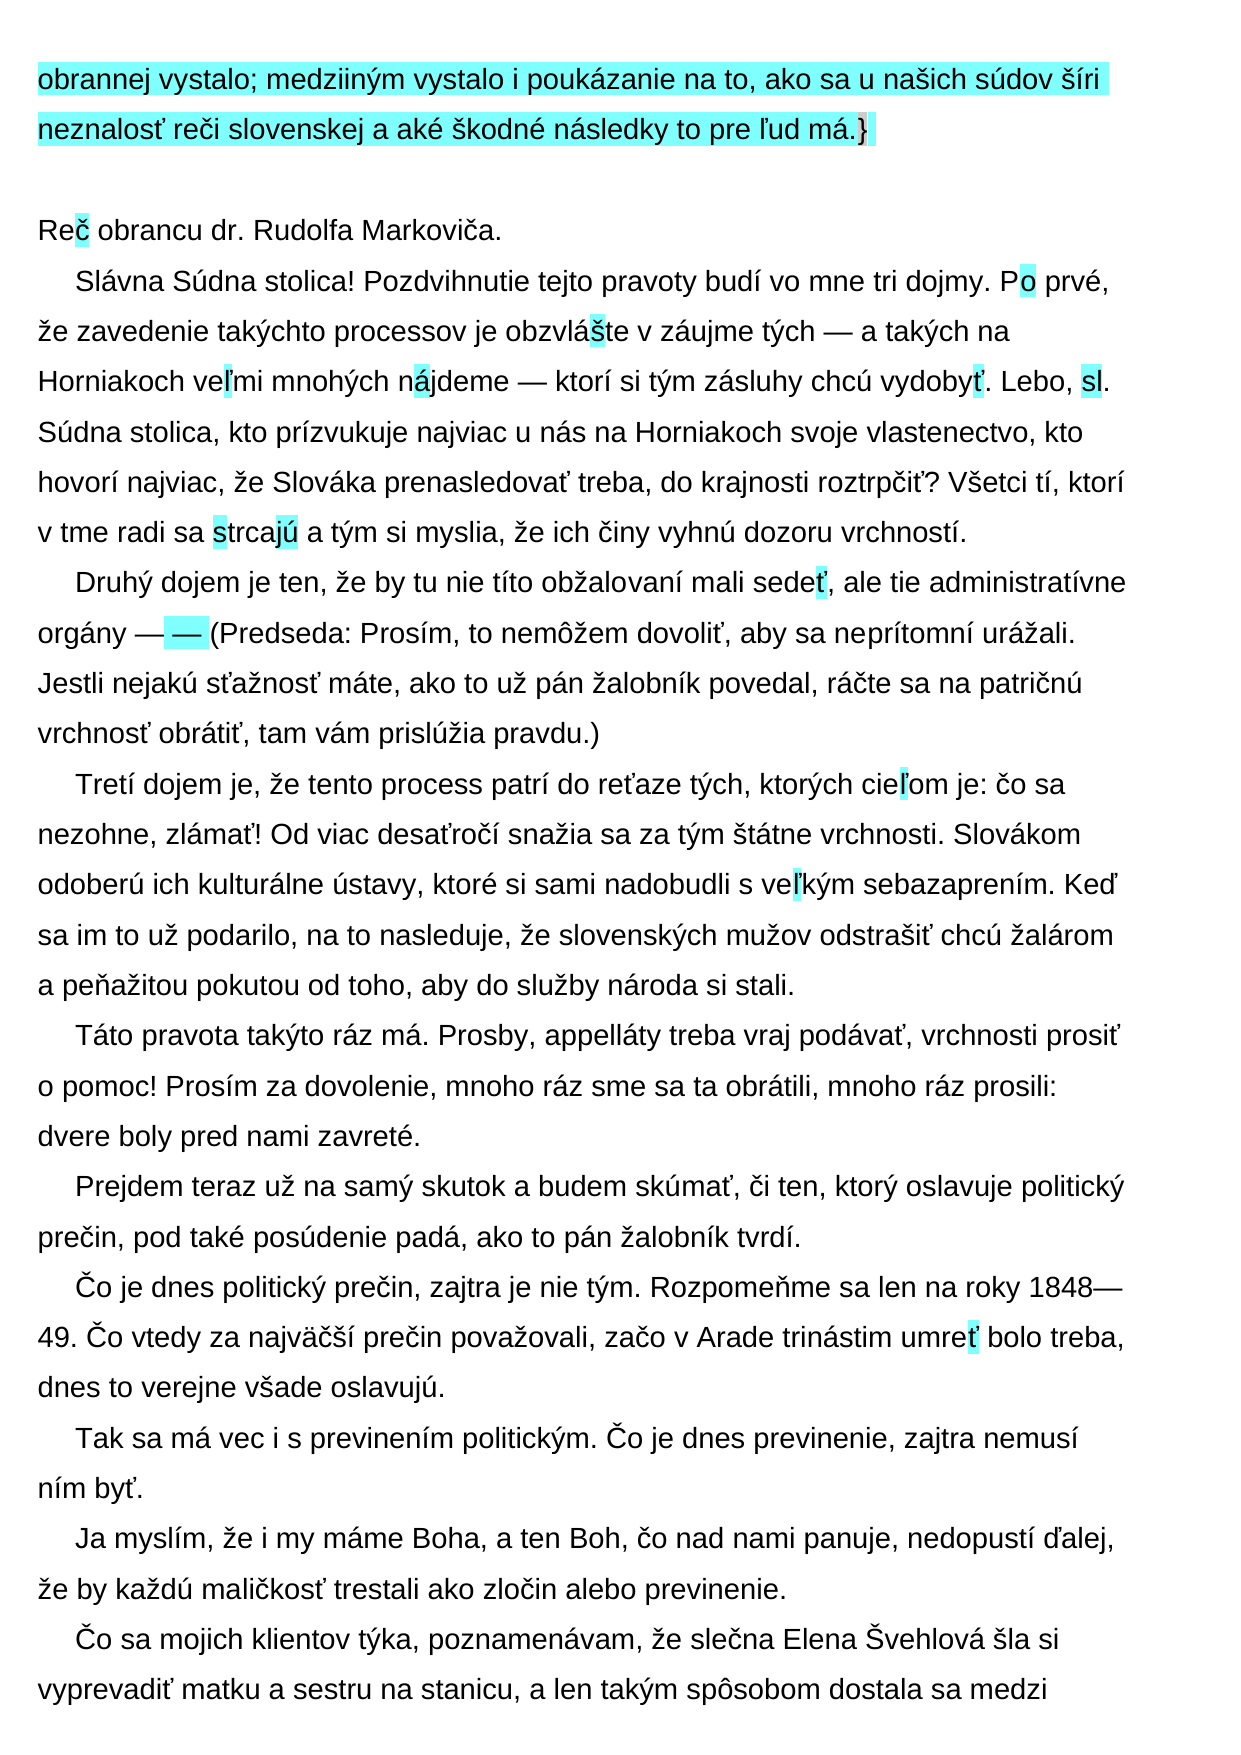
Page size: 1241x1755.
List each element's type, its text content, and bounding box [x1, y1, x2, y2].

text Slávna Súdna stolica! Pozdvihnutie tejto pravoty budí vo mne tri dojmy. Po prvé, že zavedenie takýchto processov je obzvlášte v záujme tých — a takých na Horniakoch veľmi mnohých nájdeme — ktorí si tým zásluhy chcú vydobyť. Lebo, sl. Súdna stolica, kto prízvukuje najviac u nás na Horniakoch svoje vlastenectvo, kto hovorí najviac, že Slováka prenasledovať treba, do krajnosti roztrpčiť? Všetci tí, ktorí v tme radi sa strcajú a tým si myslia, že ich činy vyhnú dozoru vrchností. [37, 264, 1130, 549]
text Čo sa mojich klientov týka, poznamenávam, že slečna Elena Švehlová šla si vyprevadiť matku a sestru na stanicu, a len takým spôsobom dostala sa medzi [37, 1622, 1130, 1706]
text Ja myslím, že i my máme Boha, a ten Boh, čo nad nami panuje, nedopustí ďalej, že by každú ma­ličkosť trestali ako zločin alebo previnenie. [37, 1521, 1130, 1605]
text Tretí dojem je, že tento process patrí do reťaze tých, ktorých cieľom je: čo sa nezohne, zlámať! Od viac desaťročí snažia sa za tým štátne vrchnosti. Slovákom odoberú ich kulturálne ústavy, ktoré si sami nadobudli s veľkým sebazaprením. Keď sa im to už podarilo, na to nasleduje, že slovenských mužov odstrašiť chcú žalárom a peňažitou pokutou od toho, aby do služby národa si stali. [37, 767, 1130, 1002]
text Prejdem teraz už na samý skutok a budem skú­mať, či ten, ktorý oslavuje politický prečin, pod také posúdenie padá, ako to pán žalobník tvrdí. [37, 1169, 1130, 1253]
text Druhý dojem je ten, že by tu nie títo obžalo­vaní mali sedeť, ale tie administratívne orgány — — (Predseda: Prosím, to nemôžem dovoliť, aby sa ne­prítomní urážali. Jestli nejakú sťažnosť máte, ako to už pán žalobník povedal, ráčte sa na patričnú vrchnosť obrátiť, tam vám prislúžia pravdu.) [37, 566, 1130, 750]
text Táto pravota takýto ráz má. Prosby, appelláty treba vraj podávať, vrchnosti prosiť o pomoc! Prosím za dovolenie, mnoho ráz sme sa ta obrátili, mnoho ráz prosili: dvere boly pred nami zavreté. [37, 1018, 1130, 1152]
text Reč obrancu dr. Rudolfa Markoviča. [37, 213, 1130, 247]
text Čo je dnes politický prečin, zajtra je nie tým. Rozpomeňme sa len na roky 1848—49. Čo vtedy za najväčší prečin považovali, začo v Arade trinástim umreť bolo treba, dnes to verejne všade oslavujú. [37, 1270, 1130, 1404]
text Tak sa má vec i s previnením politickým. Čo je dnes previnenie, zajtra nemusí ním byť. [37, 1421, 1130, 1505]
text obrannej vy­stalo; medziiným vystalo i poukázanie na to, ako sa u našich súdov šíri neznalosť reči slovenskej a aké škodné následky to pre ľud má.} [37, 62, 1130, 146]
